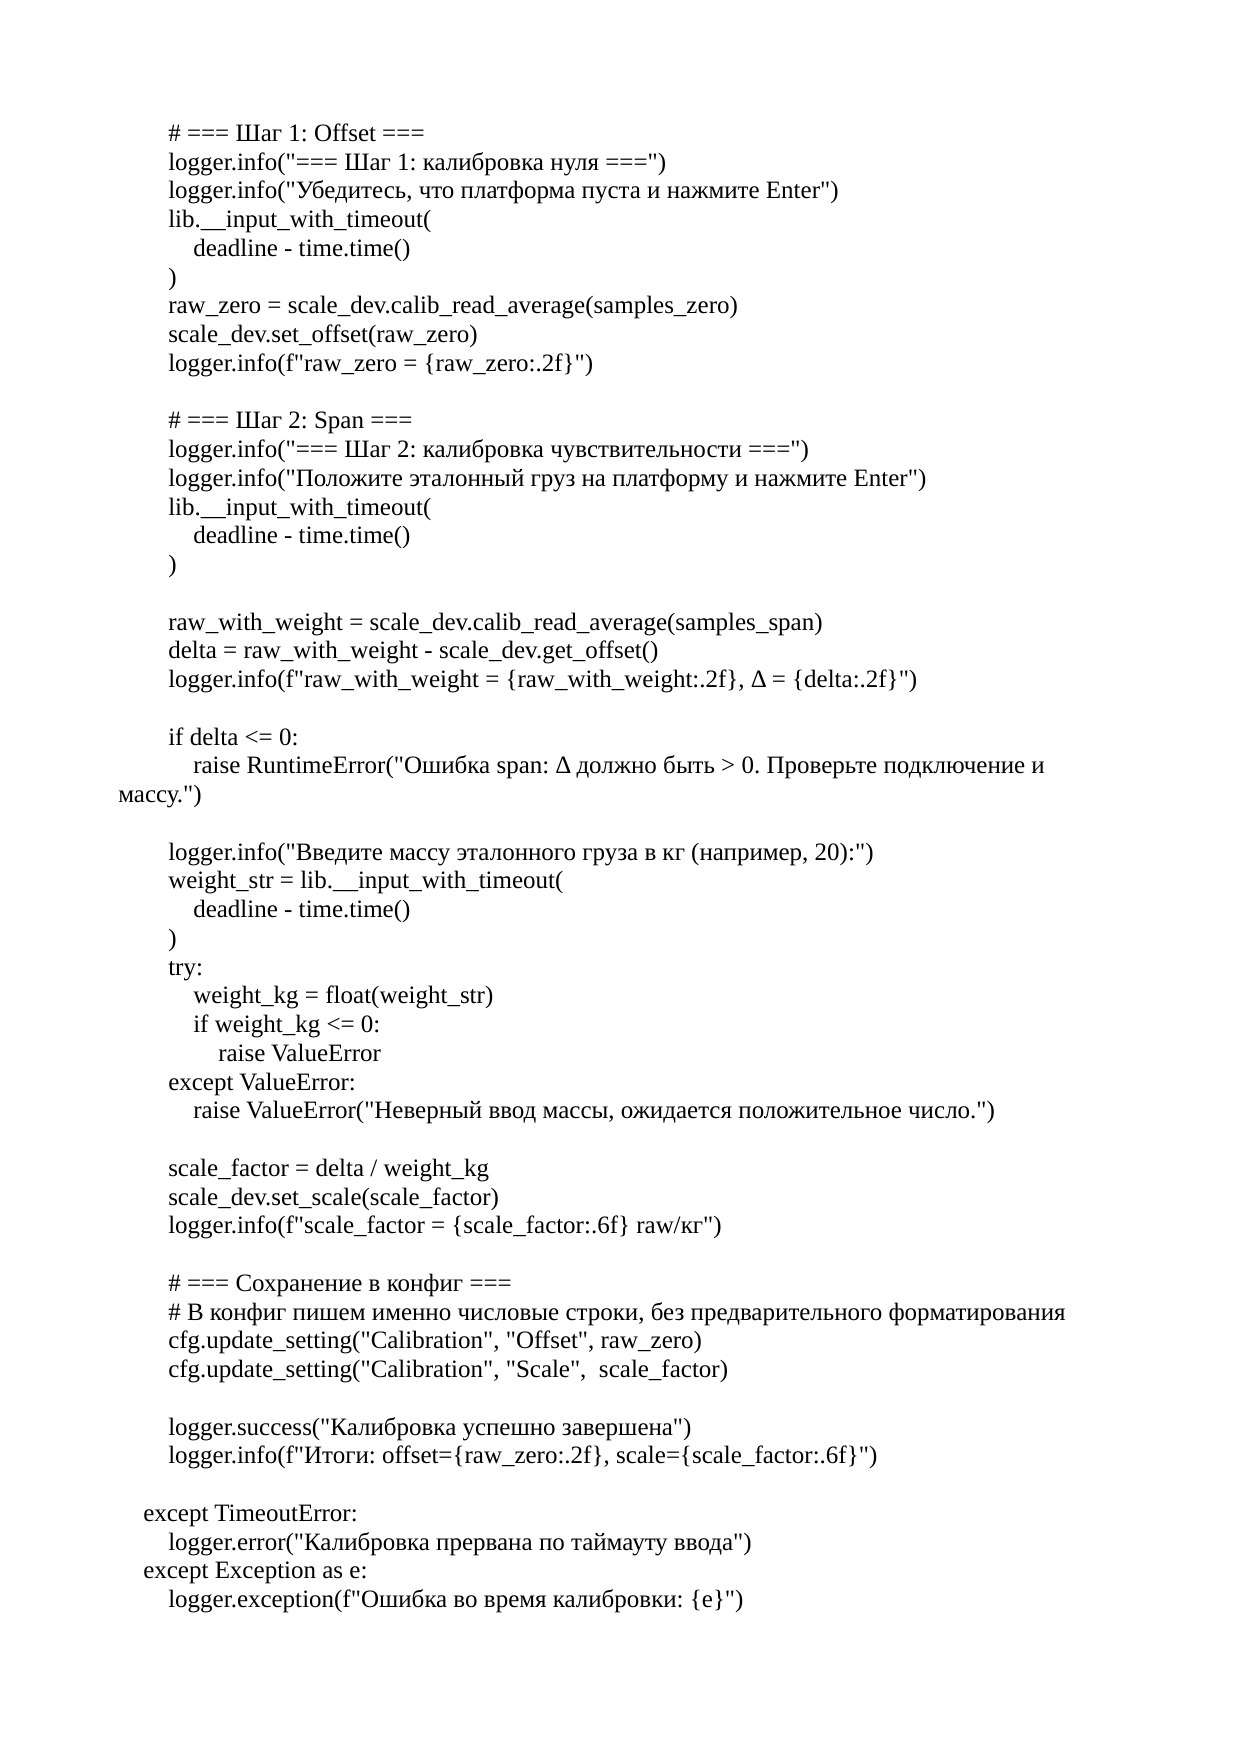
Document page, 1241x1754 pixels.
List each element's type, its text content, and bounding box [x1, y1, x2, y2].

text # === Шаг 1: Offset === logger.info("=== Шаг 1: калибровка нуля ===") logger.info("Убедитесь, что платформа пуста и нажмите Enter") lib.__input_with_timeout( deadline - time.time() ) raw_zero = scale_dev.calib_read_average(samples_zero) scale_dev.set_offset(raw_zero) logger.info(f"raw_zero = {raw_zero:.2f}") # === Шаг 2: Span === logger.info("=== Шаг 2: калибровка чувствительности ===") logger.info("Положите эталонный груз на платформу и нажмите Enter") lib.__input_with_timeout( deadline - time.time() ) raw_with_weight = scale_dev.calib_read_average(samples_span) delta = raw_with_weight - scale_dev.get_offset() logger.info(f"raw_with_weight = {raw_with_weight:.2f}, Δ = {delta:.2f}") if delta <= 0: raise RuntimeError("Ошибка span: Δ должно быть > 0. Проверьте подключение и массу.") logger.info("Введите массу эталонного груза в кг (например, 20):") weight_str = lib.__input_with_timeout( deadline - time.time() ) try: weight_kg = float(weight_str) if weight_kg <= 0: raise ValueError except ValueError: raise ValueError("Неверный ввод массы, ожидается положительное число.") scale_factor = delta / weight_kg scale_dev.set_scale(scale_factor) logger.info(f"scale_factor = {scale_factor:.6f} raw/кг") # === Сохранение в конфиг === # В конфиг пишем именно числовые строки, без предварительного форматирования cfg.update_setting("Calibration", "Offset", raw_zero) cfg.update_setting("Calibration", "Scale", scale_factor) logger.success("Калибровка успешно завершена") logger.info(f"Итоги: offset={raw_zero:.2f}, scale={scale_factor:.6f}") except TimeoutError: logger.error("Калибровка прервана по таймауту ввода") except Exception as e: logger.exception(f"Ошибка во время калибровки: {e}") [118, 118, 1122, 1613]
